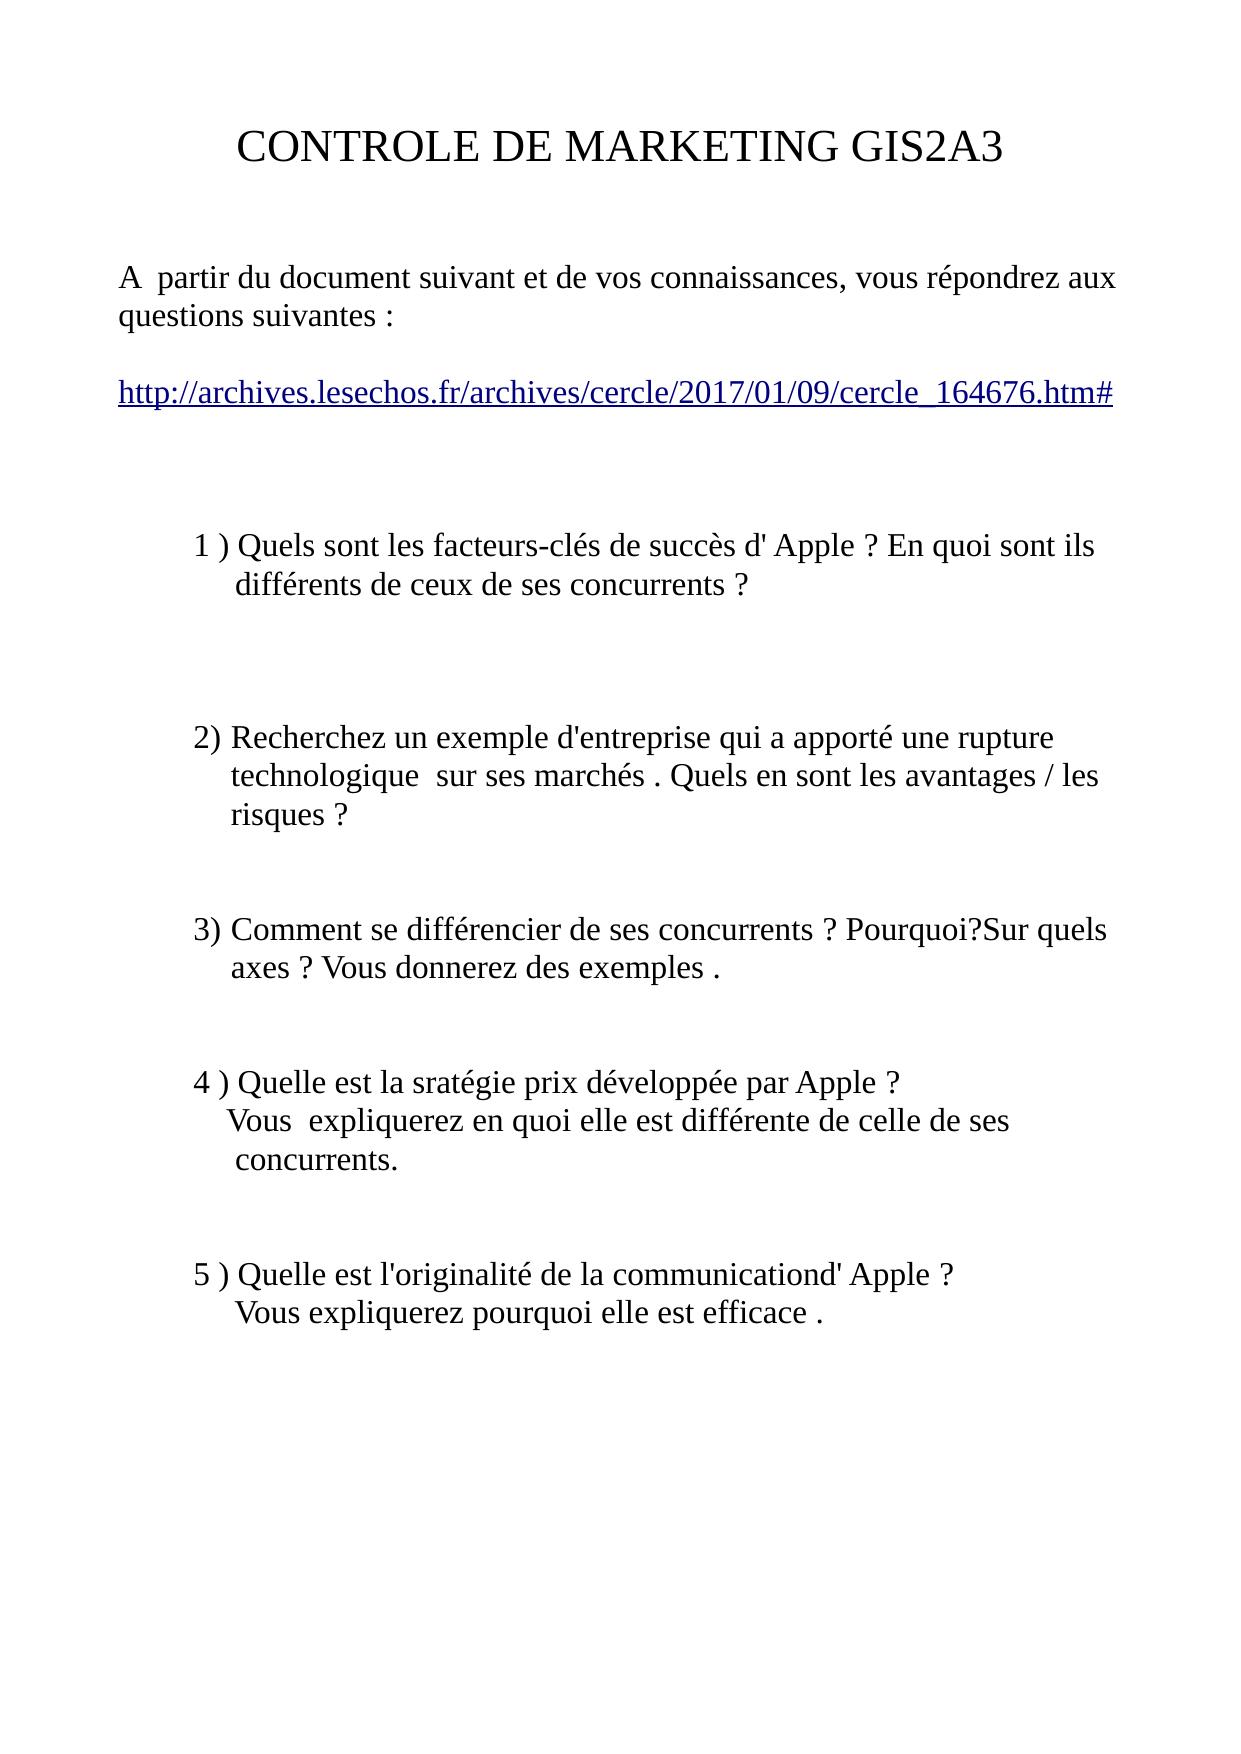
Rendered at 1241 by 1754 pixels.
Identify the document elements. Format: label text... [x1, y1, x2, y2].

text CONTROLE DE MARKETING GIS2A3 [118, 118, 1122, 171]
text A partir du document suivant et de vos connaissances, vous répondrez aux questions suivantes : [118, 257, 1122, 334]
text Vous expliquerez pourquoi elle est efficace . [118, 1292, 1122, 1330]
text concurrents. [118, 1139, 1122, 1177]
text http://archives.lesechos.fr/archives/cercle/2017/01/09/cercle_164676.htm# [118, 372, 1122, 410]
text 4 ) Quelle est la sratégie prix développée par Apple ? [118, 1062, 1122, 1100]
text différents de ceux de ses concurrents ? [118, 564, 1122, 602]
list Comment se différencier de ses concurrents ? Pourquoi?Sur quels axes ? Vous donnerez des exemples . [193, 909, 1122, 985]
text 5 ) Quelle est l'originalité de la communicationd' Apple ? [118, 1254, 1122, 1292]
text 1 ) Quels sont les facteurs-clés de succès d' Apple ? En quoi sont ils [118, 525, 1122, 564]
list Recherchez un exemple d'entreprise qui a apporté une rupture technologique sur ses marchés . Quels en sont les avantages / les risques ? [193, 717, 1122, 832]
text Vous expliquerez en quoi elle est différente de celle de ses [118, 1100, 1122, 1139]
